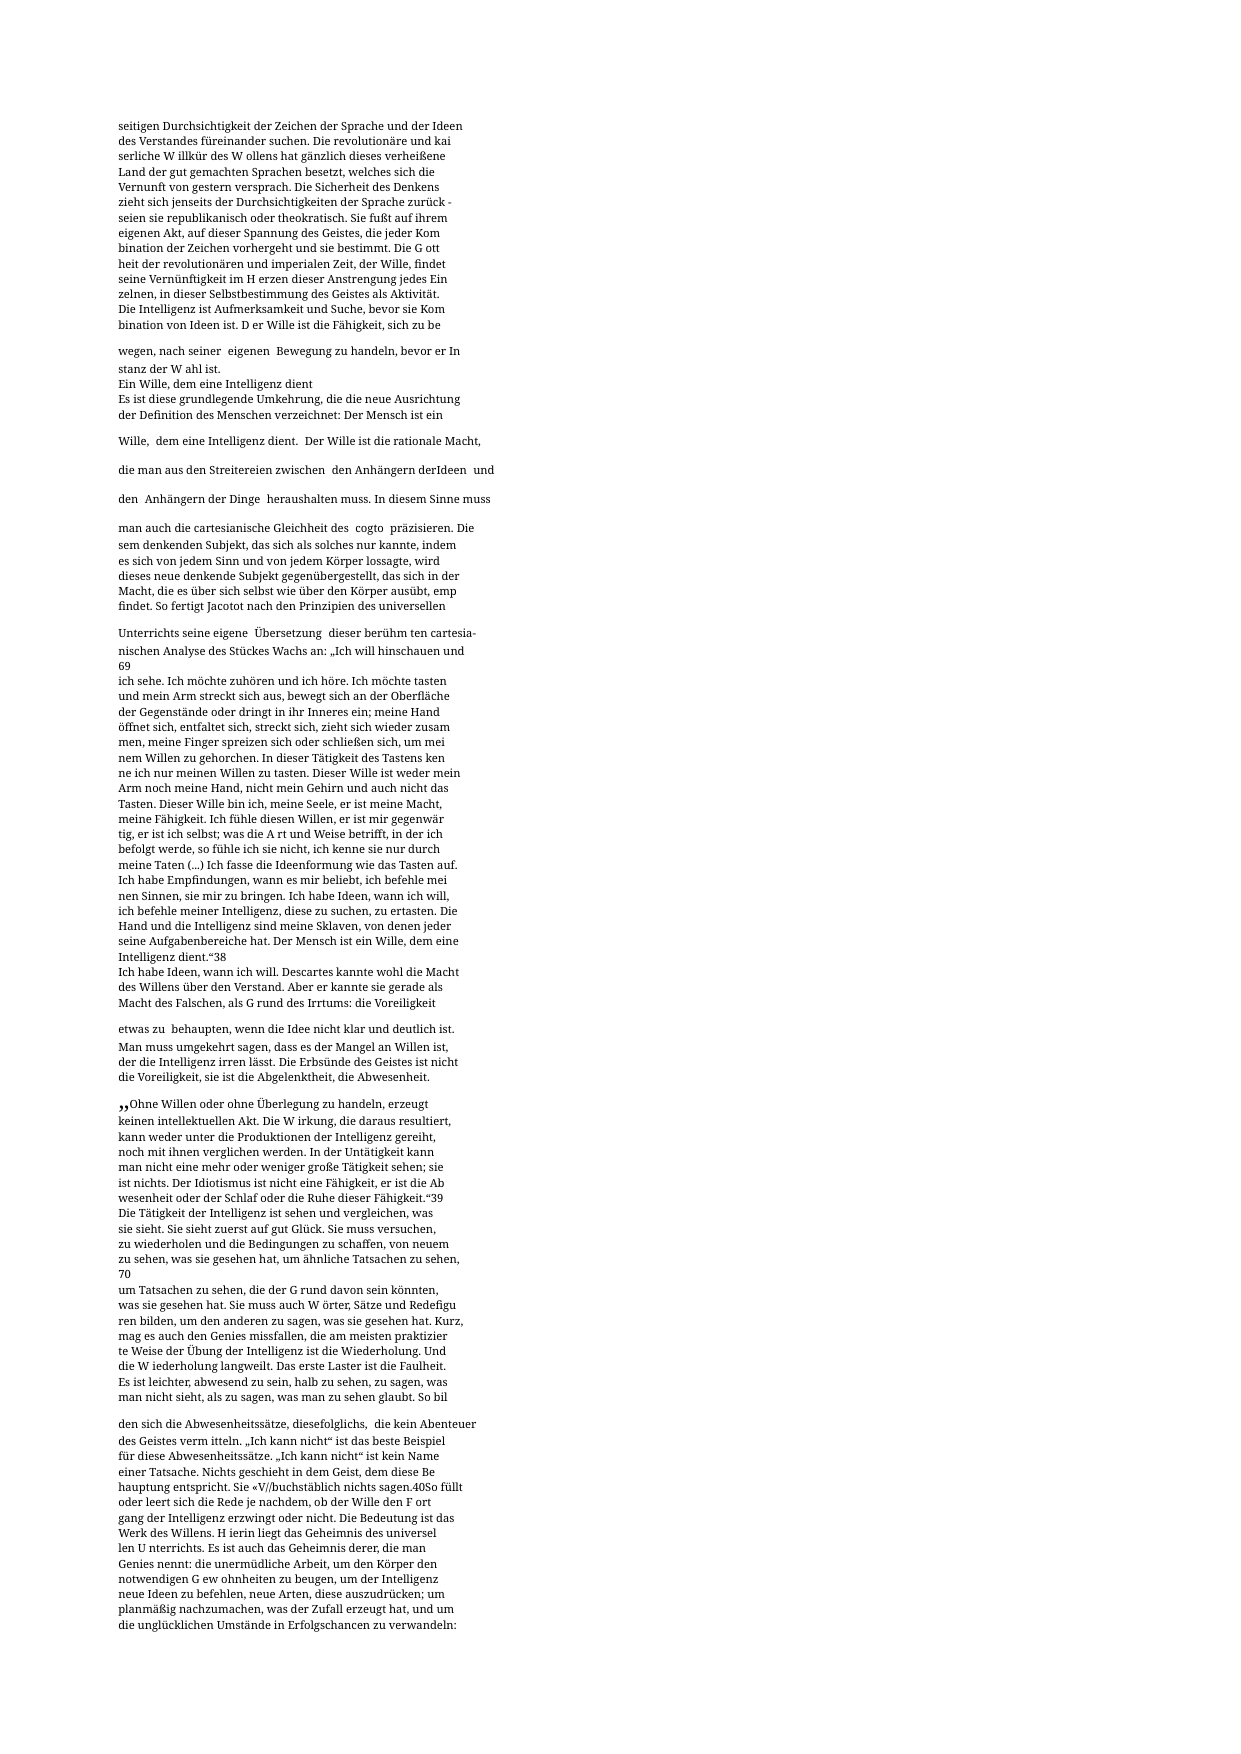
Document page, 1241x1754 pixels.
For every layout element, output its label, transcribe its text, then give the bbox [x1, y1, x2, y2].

text ich sehe. Ich möchte zuhören und ich höre. Ich möchte tasten und mein Arm streckt sich aus, bewegt sich an der Oberfläche der Gegenstände oder dringt in ihr Inneres ein; meine Hand öffnet sich, entfaltet sich, streckt sich, zieht sich wieder zusam men, meine Finger spreizen sich oder schließen sich, um mei nem Willen zu gehorchen. In dieser Tätigkeit des Tastens ken ne ich nur meinen Willen zu tasten. Dieser Wille ist weder mein Arm noch meine Hand, nicht mein Gehirn und auch nicht das Tasten. Dieser Wille bin ich, meine Seele, er ist meine Macht, meine Fähigkeit. Ich fühle diesen Willen, er ist mir gegenwär tig, er ist ich selbst; was die A rt und Weise betrifft, in der ich befolgt werde, so fühle ich sie nicht, ich kenne sie nur durch meine Taten (...) Ich fasse die Ideenformung wie das Tasten auf. Ich habe Empfindungen, wann es mir beliebt, ich befehle mei nen Sinnen, sie mir zu bringen. Ich habe Ideen, wann ich will, ich befehle meiner Intelligenz, diese zu suchen, zu ertasten. Die Hand und die Intelligenz sind meine Sklaven, von denen jeder seine Aufgabenbereiche hat. Der Mensch ist ein Wille, dem eine Intelligenz dient.“38 Ich habe Ideen, wann ich will. Descartes kannte wohl die Macht des Willens über den Verstand. Aber er kannte sie gerade als Macht des Falschen, als G rund des Irrtums: die Voreiligkeit etwas zu behaupten, wenn die Idee nicht klar und deutlich ist. Man muss umgekehrt sagen, dass es der Mangel an Willen ist, der die Intelligenz irren lässt. Die Erbsünde des Geistes ist nicht die Voreiligkeit, sie ist die Abgelenktheit, die Abwesenheit. „Ohne Willen oder ohne Überlegung zu handeln, erzeugt keinen intellektuellen Akt. Die W irkung, die daraus resultiert, kann weder unter die Produktionen der Intelligenz gereiht, noch mit ihnen verglichen werden. In der Untätigkeit kann man nicht eine mehr oder weniger große Tätigkeit sehen; sie ist nichts. Der Idiotismus ist nicht eine Fähigkeit, er ist die Ab wesenheit oder der Schlaf oder die Ruhe dieser Fähigkeit.“39 Die Tätigkeit der Intelligenz ist sehen und vergleichen, was sie sieht. Sie sieht zuerst auf gut Glück. Sie muss versuchen, zu wiederholen und die Bedingungen zu schaffen, von neuem zu sehen, was sie gesehen hat, um ähnliche Tatsachen zu sehen, 70 [118, 673, 1122, 1282]
text seitigen Durchsichtigkeit der Zeichen der Sprache und der Ideen des Verstandes füreinander suchen. Die revolutionäre und kai serliche W illkür des W ollens hat gänzlich dieses verheißene Land der gut gemachten Sprachen besetzt, welches sich die Vernunft von gestern versprach. Die Sicherheit des Denkens zieht sich jenseits der Durchsichtigkeiten der Sprache zurück - seien sie republikanisch oder theokratisch. Sie fußt auf ihrem eigenen Akt, auf dieser Spannung des Geistes, die jeder Kom bination der Zeichen vorhergeht und sie bestimmt. Die G ott heit der revolutionären und imperialen Zeit, der Wille, findet seine Vernünftigkeit im H erzen dieser Anstrengung jedes Ein zelnen, in dieser Selbstbestimmung des Geistes als Aktivität. Die Intelligenz ist Aufmerksamkeit und Suche, bevor sie Kom bination von Ideen ist. D er Wille ist die Fähigkeit, sich zu be wegen, nach seiner eigenen Bewegung zu handeln, bevor er In stanz der W ahl ist. Ein Wille, dem eine Intelligenz dient Es ist diese grundlegende Umkehrung, die die neue Ausrichtung der Definition des Menschen verzeichnet: Der Mensch ist ein Wille, dem eine Intelligenz dient. Der Wille ist die rationale Macht, die man aus den Streitereien zwischen den Anhängern derIdeen und den Anhängern der Dinge heraushalten muss. In diesem Sinne muss man auch die cartesianische Gleichheit des cogto präzisieren. Die sem denkenden Subjekt, das sich als solches nur kannte, indem es sich von jedem Sinn und von jedem Körper lossagte, wird dieses neue denkende Subjekt gegenübergestellt, das sich in der Macht, die es über sich selbst wie über den Körper ausübt, emp findet. So fertigt Jacotot nach den Prinzipien des universellen Unterrichts seine eigene Übersetzung dieser berühm ten cartesia- nischen Analyse des Stückes Wachs an: „Ich will hinschauen und 69 [118, 118, 1122, 673]
text um Tatsachen zu sehen, die der G rund davon sein könnten, was sie gesehen hat. Sie muss auch W örter, Sätze und Redefigu ren bilden, um den anderen zu sagen, was sie gesehen hat. Kurz, mag es auch den Genies missfallen, die am meisten praktizier te Weise der Übung der Intelligenz ist die Wiederholung. Und die W iederholung langweilt. Das erste Laster ist die Faulheit. Es ist leichter, abwesend zu sein, halb zu sehen, zu sagen, was man nicht sieht, als zu sagen, was man zu sehen glaubt. So bil den sich die Abwesenheitssätze, diesefolglichs, die kein Abenteuer des Geistes verm itteln. „Ich kann nicht“ ist das beste Beispiel für diese Abwesenheitssätze. „Ich kann nicht“ ist kein Name einer Tatsache. Nichts geschieht in dem Geist, dem diese Be hauptung entspricht. Sie «V//buchstäblich nichts sagen.40So füllt oder leert sich die Rede je nachdem, ob der Wille den F ort gang der Intelligenz erzwingt oder nicht. Die Bedeutung ist das Werk des Willens. H ierin liegt das Geheimnis des universel len U nterrichts. Es ist auch das Geheimnis derer, die man Genies nennt: die unermüdliche Arbeit, um den Körper den notwendigen G ew ohnheiten zu beugen, um der Intelligenz neue Ideen zu befehlen, neue Arten, diese auszudrücken; um planmäßig nachzumachen, was der Zufall erzeugt hat, und um die unglücklichen Umstände in Erfolgschancen zu verwandeln: [118, 1282, 1122, 1632]
